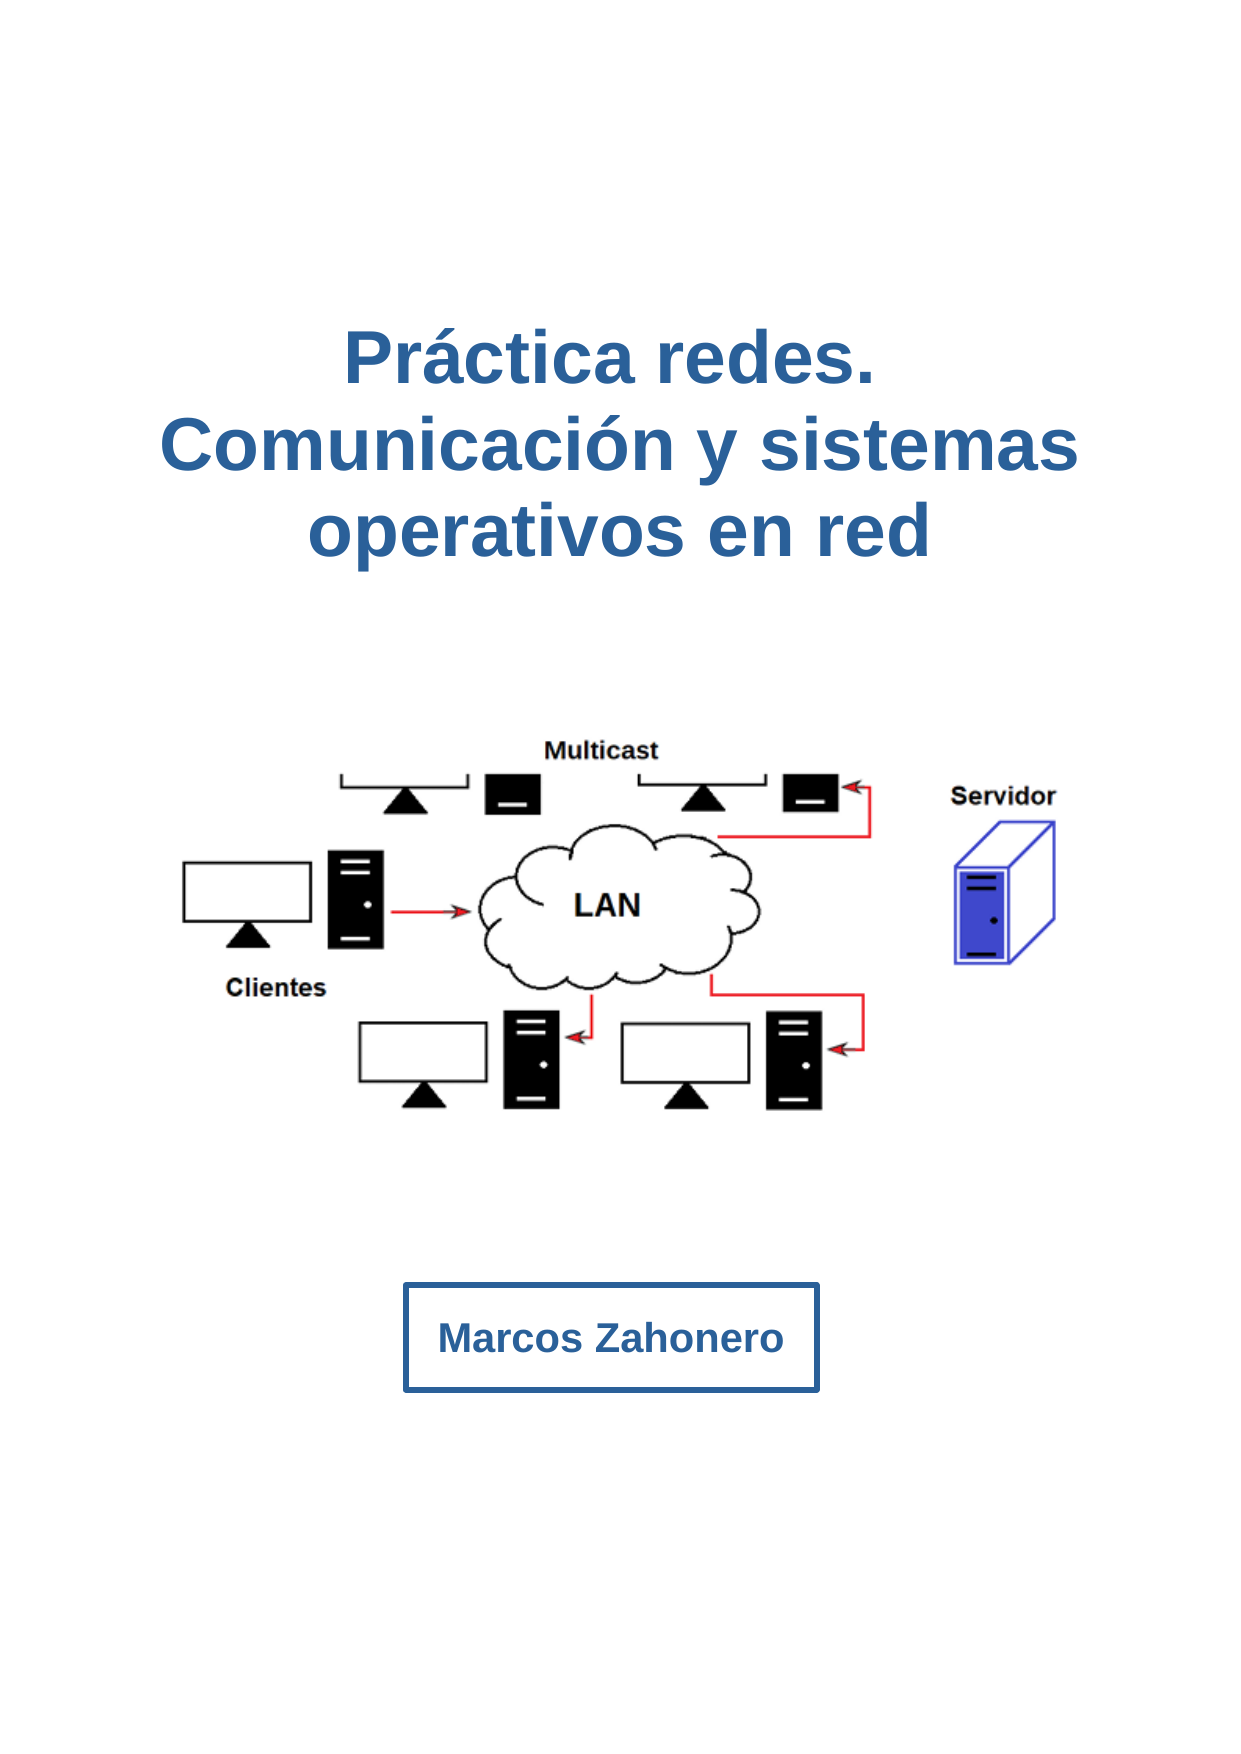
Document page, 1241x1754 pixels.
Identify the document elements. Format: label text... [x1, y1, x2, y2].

picture [159, 693, 1081, 1136]
text Práctica redes. [118, 313, 1122, 399]
text Comunicación y sistemas [118, 399, 1122, 486]
text operativos en red [118, 486, 1122, 572]
